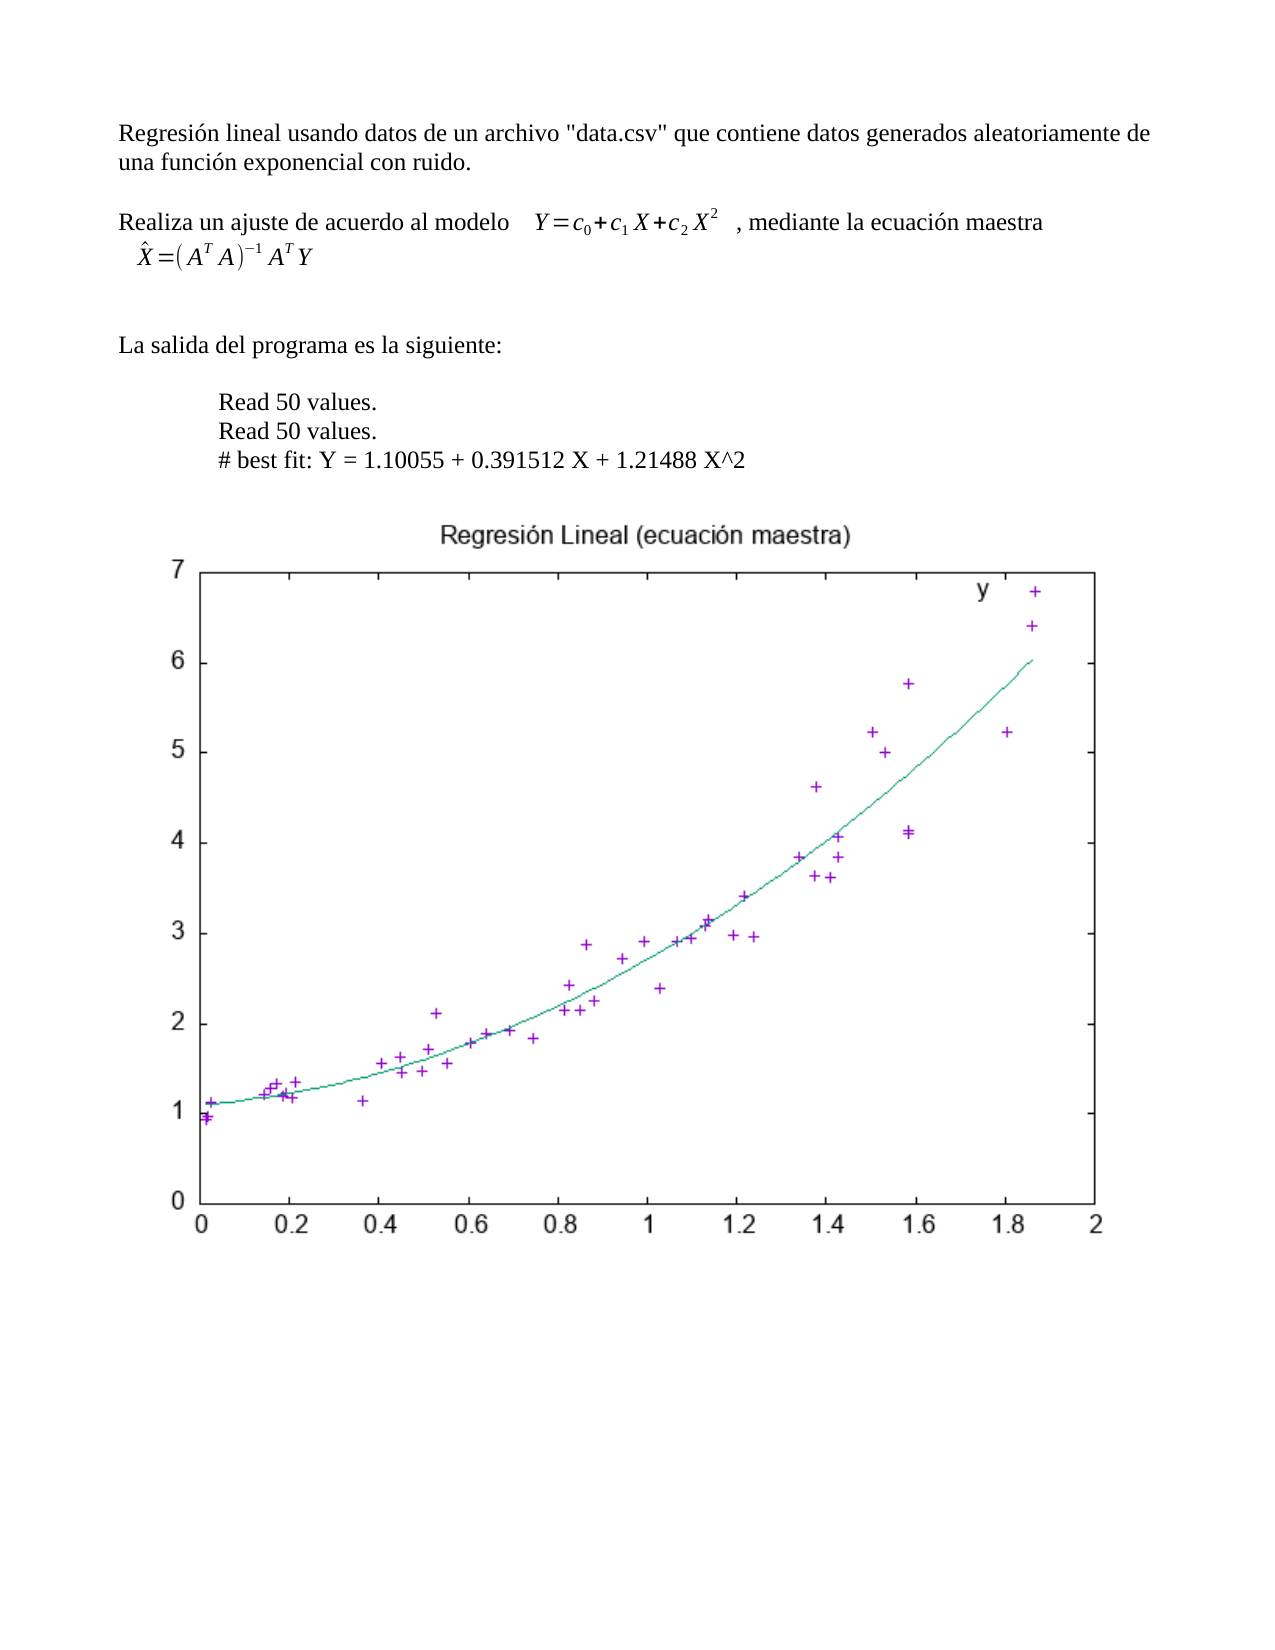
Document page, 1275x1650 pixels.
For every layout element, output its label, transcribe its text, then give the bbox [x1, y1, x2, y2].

picture [137, 502, 1138, 1252]
text La salida del programa es la siguiente: [118, 330, 1157, 358]
text Read 50 values. [118, 387, 1157, 416]
text Read 50 values. [118, 416, 1157, 445]
text # best fit: Y = 1.10055 + 0.391512 X + 1.21488 X^2 [118, 445, 1157, 473]
text Regresión lineal usando datos de un archivo "data.csv" que contiene datos generados aleatoriamente de una función exponencial con ruido. [118, 118, 1157, 176]
text Realiza un ajuste de acuerdo al modelo , mediante la ecuación maestra [118, 204, 1157, 272]
